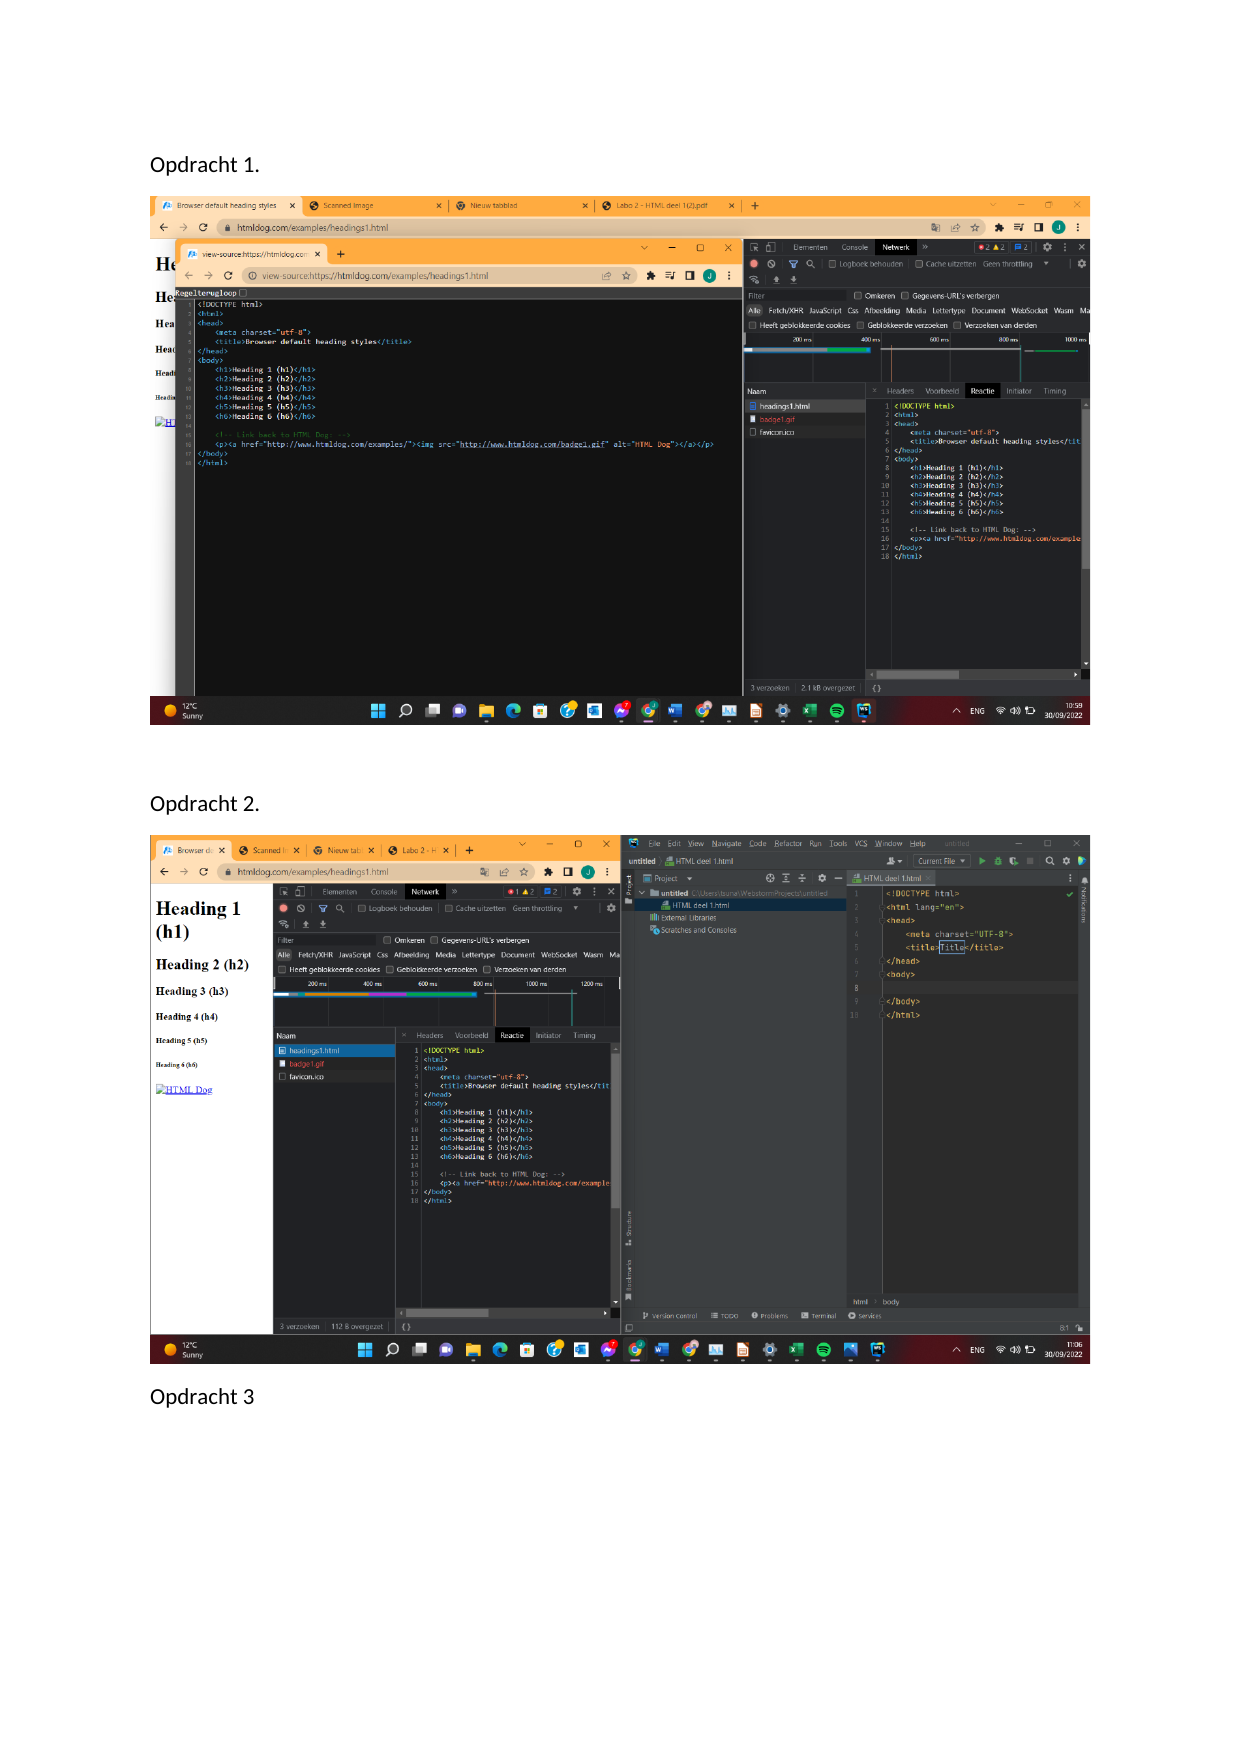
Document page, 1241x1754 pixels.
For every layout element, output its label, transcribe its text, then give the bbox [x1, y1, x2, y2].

text Opdracht 2. [150, 789, 1090, 817]
text Opdracht 3 [150, 1382, 1090, 1410]
text Opdracht 1. [150, 150, 1090, 178]
